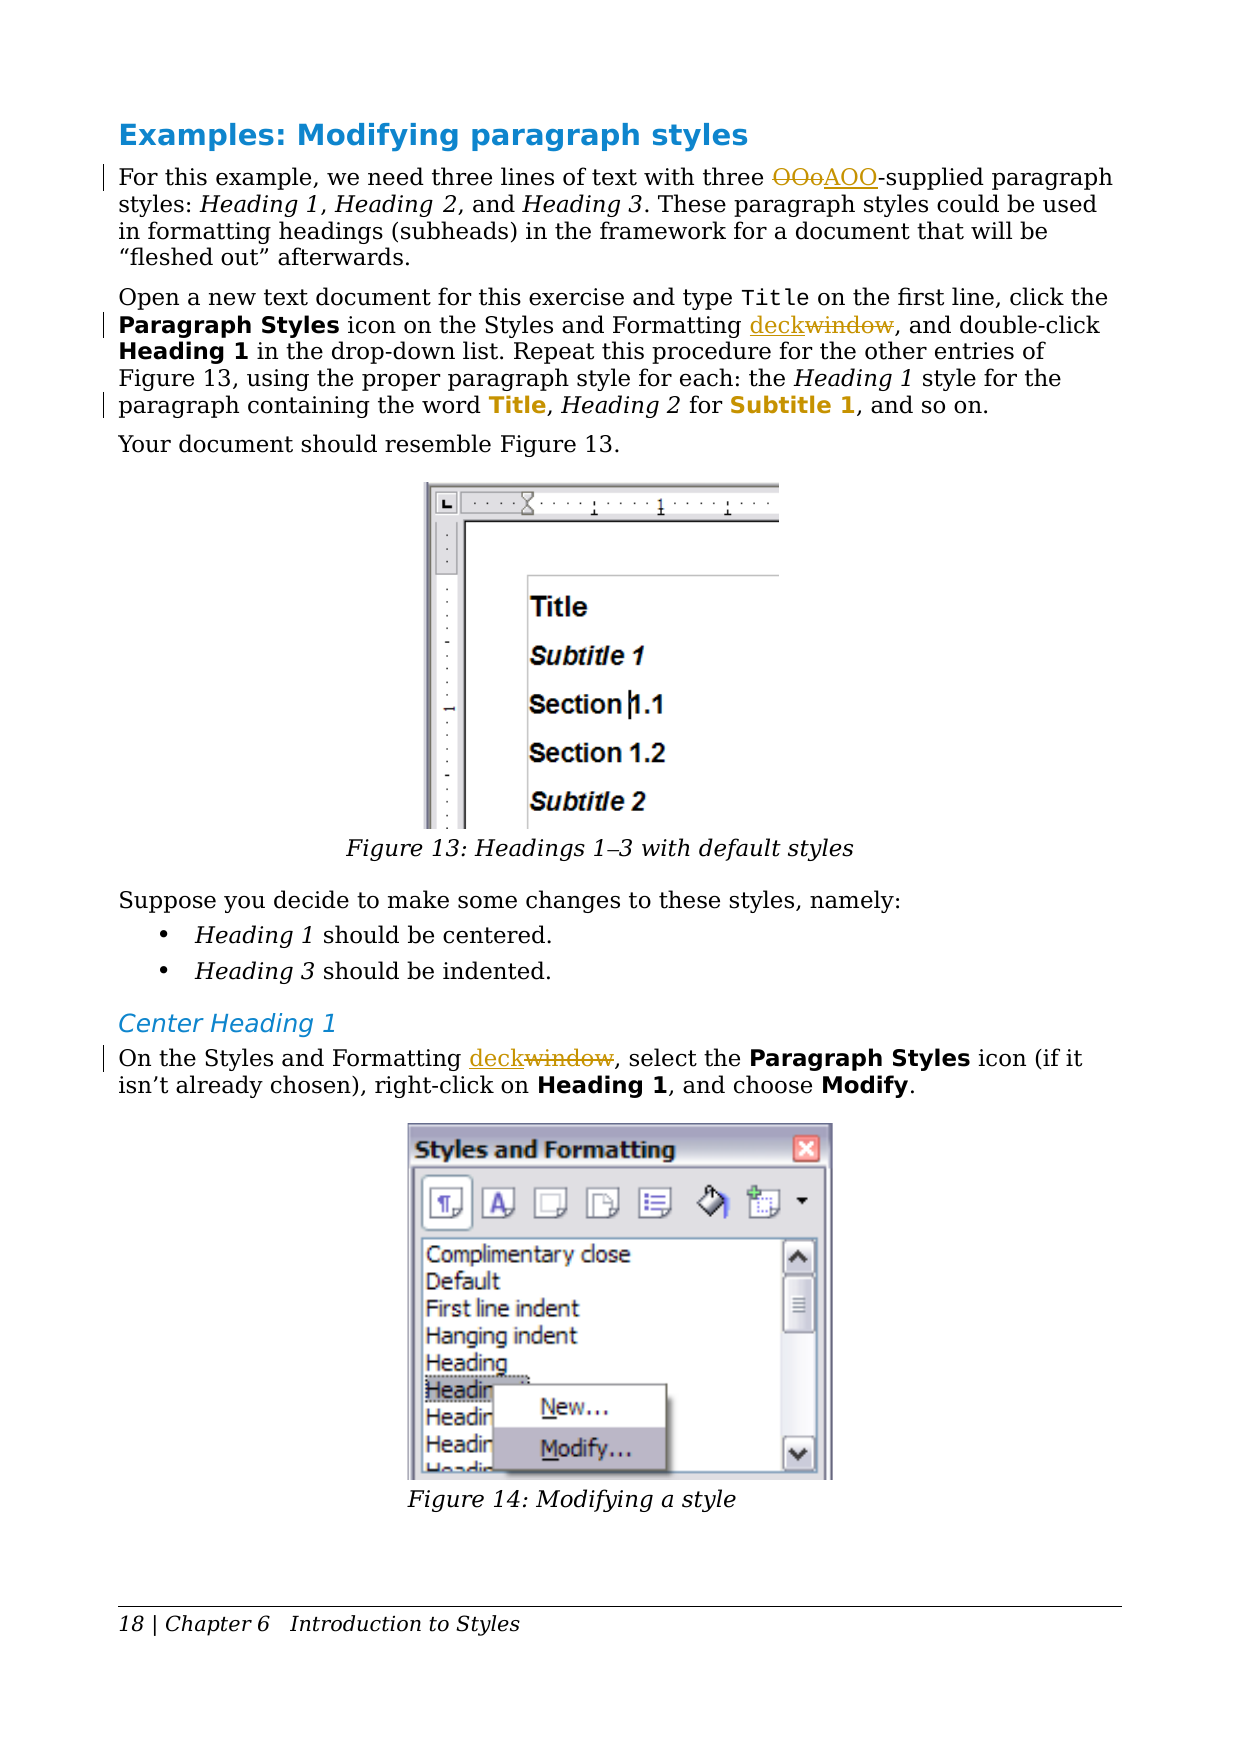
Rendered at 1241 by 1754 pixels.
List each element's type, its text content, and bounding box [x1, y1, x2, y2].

text On the Styles and Formatting deck, select the Paragraph Styles icon (if it isn’t already chosen), right-click on Heading 1, and choose Modify. [118, 1045, 1122, 1098]
picture [407, 1123, 833, 1480]
text For this example, we need three lines of text with three AOO-supplied paragraph styles: Heading 1, Heading 2, and Heading 3. These paragraph styles could be used in formatting headings (subheads) in the framework for a document that will be “fleshed out” afterwards. [118, 164, 1122, 271]
text Open a new text document for this exercise and type Title on the first line, click the Paragraph Styles icon on the Styles and Formatting deck, and double-click Heading 1 in the drop-down list. Repeat this procedure for the other entries of Figure 13, using the proper paragraph style for each: the Heading 1 style for the paragraph containing the word Title, Heading 2 for Subtitle 1, and so on. [118, 284, 1122, 418]
list Heading 1 should be centered. [156, 921, 1122, 950]
subtitle Center Heading 1 [118, 1009, 1122, 1039]
picture [423, 482, 779, 829]
list Heading 3 should be indented. [156, 956, 1122, 985]
subtitle Examples: Modifying paragraph styles [118, 118, 1122, 152]
list Suppose you decide to make some changes to these styles, namely: [118, 888, 1122, 914]
text Your document should resemble Figure 13. [118, 431, 1122, 458]
text Figure 14: Modifying a style [408, 1486, 833, 1513]
text Figure 13: Headings 1–3 with default styles [327, 835, 876, 861]
